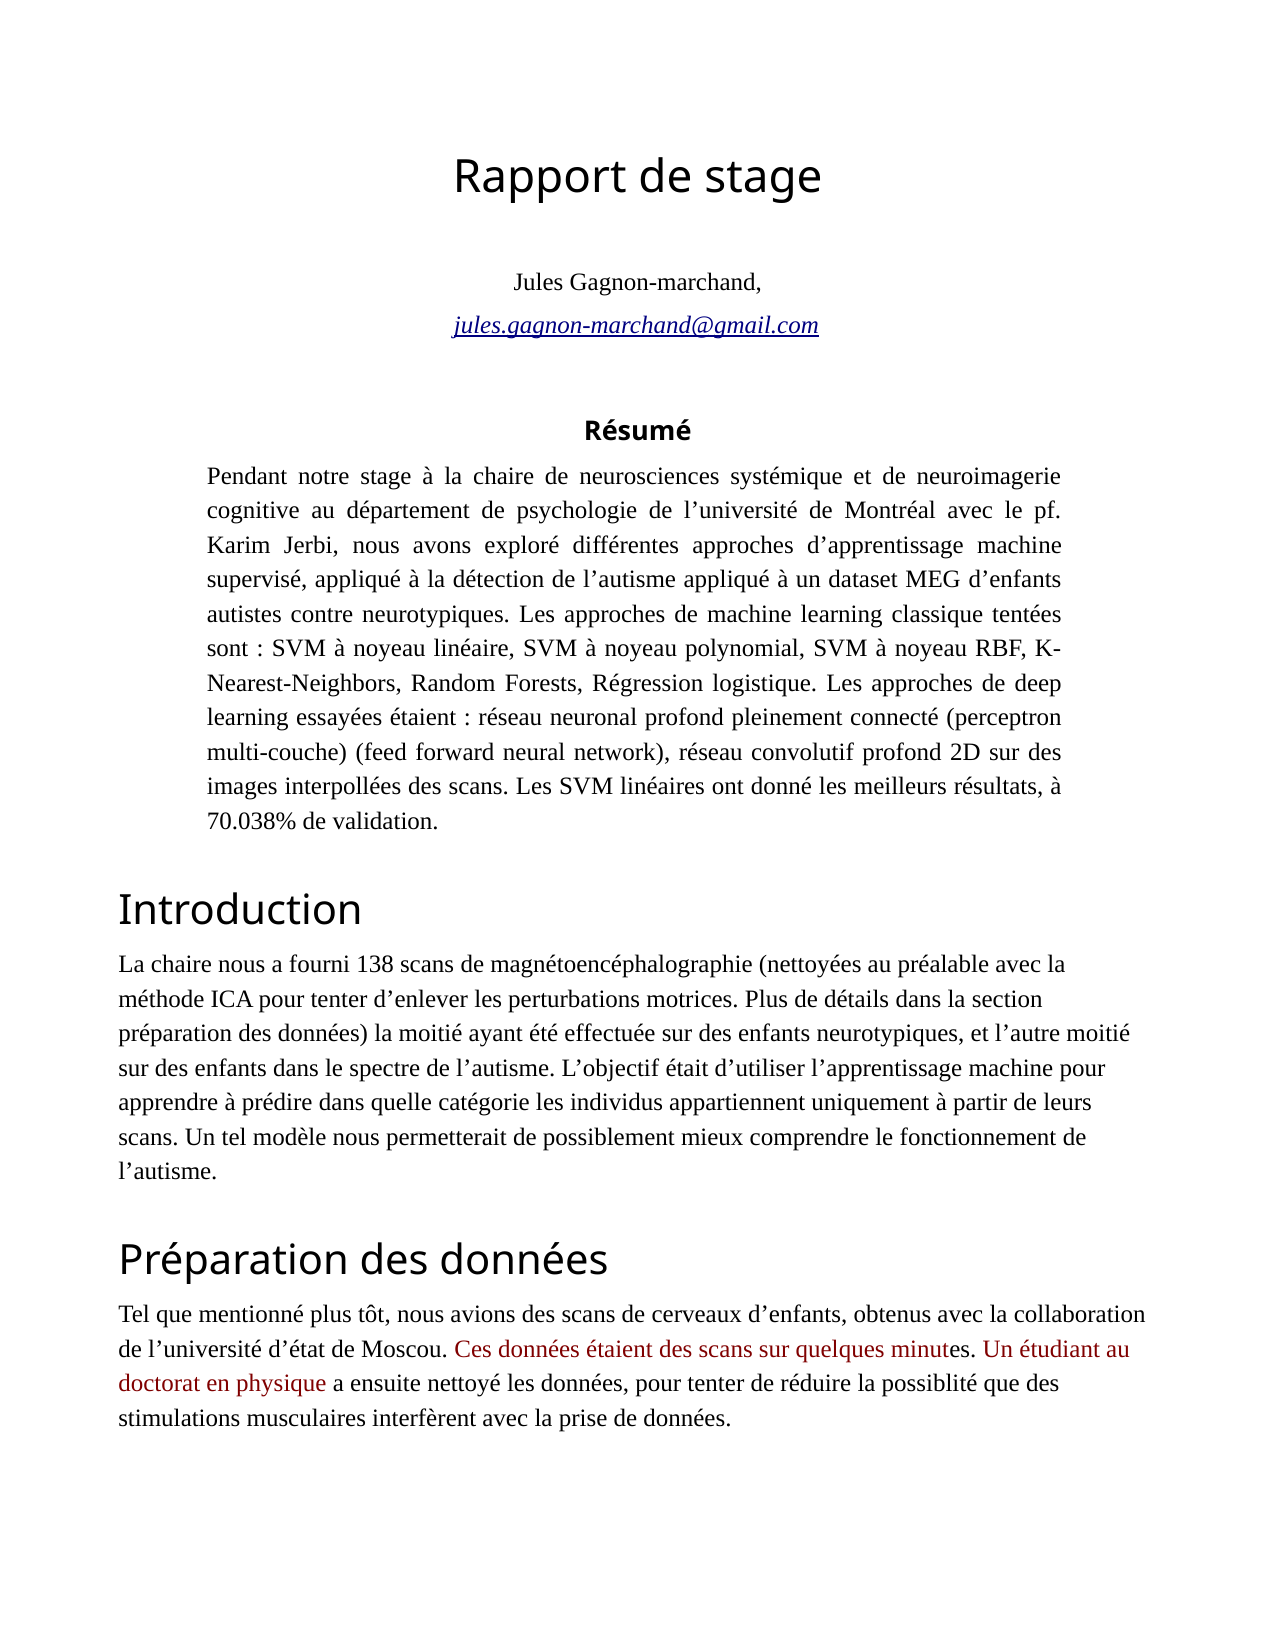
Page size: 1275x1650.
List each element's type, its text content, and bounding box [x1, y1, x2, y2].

subtitle Préparation des données [118, 1230, 1157, 1287]
text Pendant notre stage à la chaire de neurosciences systémique et de neuroimagerie cognitive au département de psychologie de l’université de Montréal avec le pf. Karim Jerbi, nous avons exploré différentes approches d’apprentissage machine supervisé, appliqué à la détection de l’autisme appliqué à un dataset MEG d’enfants autistes contre neurotypiques. Les approches de machine learning classique tentées sont : SVM à noyeau linéaire, SVM à noyeau polynomial, SVM à noyeau RBF, K-Nearest-Neighbors, Random Forests, Régression logistique. Les approches de deep learning essayées étaient : réseau neuronal profond pleinement connecté (perceptron multi-couche) (feed forward neural network), réseau convolutif profond 2D sur des images interpollées des scans. Les SVM linéaires ont donné les meilleurs résultats, à 70.038% de validation. [207, 461, 1062, 834]
subtitle Introduction [118, 880, 1157, 937]
text jules.gagnon-marchand@gmail.com [118, 310, 1157, 339]
subtitle Résumé [118, 412, 1157, 448]
text Tel que mentionné plus tôt, nous avions des scans de cerveaux d’enfants, obtenus avec la collaboration de l’université d’état de Moscou. Ces données étaient des scans sur quelques minutes. Un étudiant au doctorat en physique a ensuite nettoyé les données, pour tenter de réduire la possiblité que des stimulations musculaires interfèrent avec la prise de données. [118, 1299, 1157, 1432]
text La chaire nous a fourni 138 scans de magnétoencéphalographie (nettoyées au préalable avec la méthode ICA pour tenter d’enlever les perturbations motrices. Plus de détails dans la section préparation des données) la moitié ayant été effectuée sur des enfants neurotypiques, et l’autre moitié sur des enfants dans le spectre de l’autisme. L’objectif était d’utiliser l’apprentissage machine pour apprendre à prédire dans quelle catégorie les individus appartiennent uniquement à partir de leurs scans. Un tel modèle nous permetterait de possiblement mieux comprendre le fonctionnement de l’autisme. [118, 949, 1157, 1185]
text Jules Gagnon-marchand, [118, 267, 1157, 296]
title Rapport de stage [118, 143, 1157, 206]
